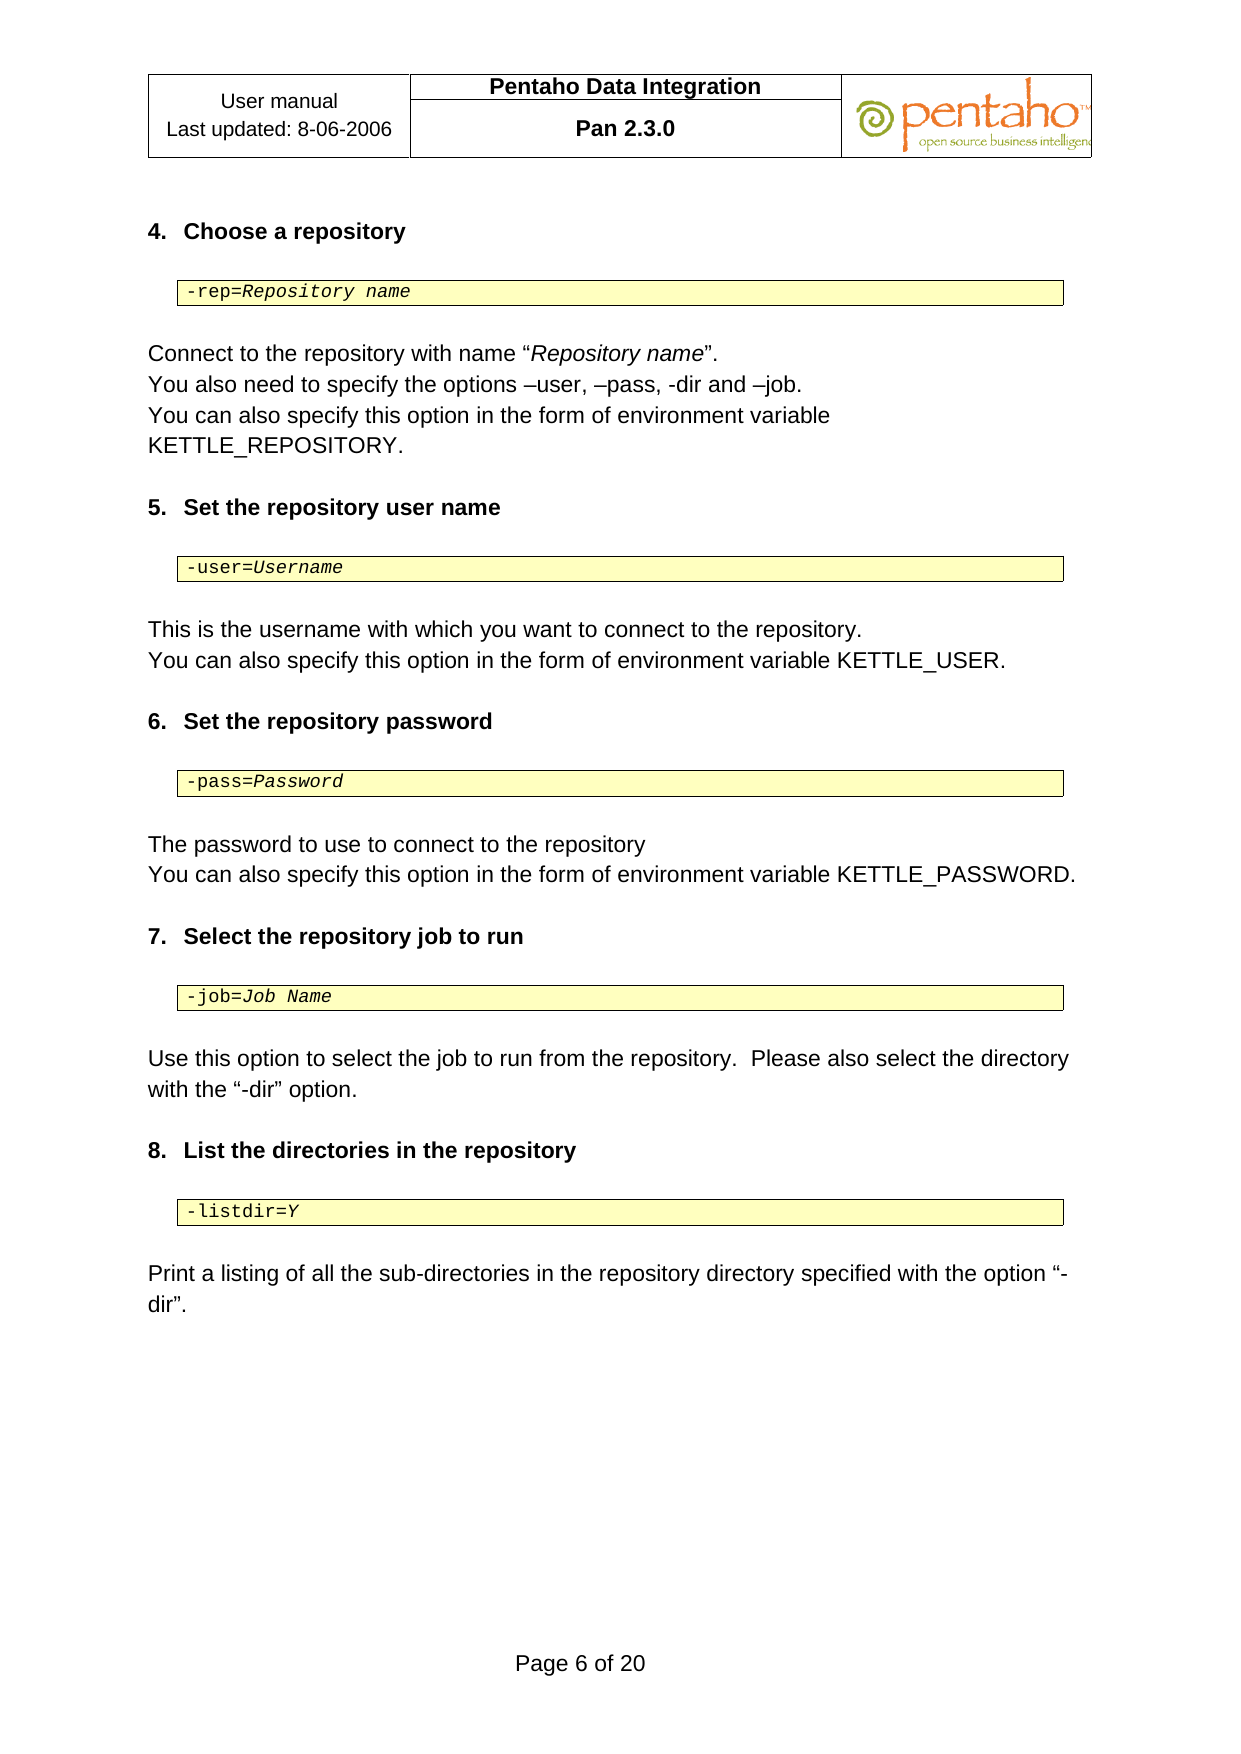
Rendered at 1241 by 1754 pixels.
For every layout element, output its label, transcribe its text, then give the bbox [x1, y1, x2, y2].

text You can also specify this option in the form of environment variable KETTLE_REPOSITORY. [148, 402, 1092, 458]
text -rep=Repository name [178, 281, 1063, 305]
text Print a listing of all the sub-directories in the repository directory specified with the option “-dir”. [148, 1261, 1092, 1317]
list Select the repository job to run [148, 923, 1092, 949]
text Connect to the repository with name “Repository name”. [148, 341, 1092, 367]
text This is the username with which you want to connect to the repository. [148, 617, 1092, 642]
text -pass=Password [178, 771, 1063, 796]
list Set the repository password [148, 709, 1092, 734]
text You can also specify this option in the form of environment variable KETTLE_PASSWORD. [148, 862, 1092, 888]
text You also need to specify the options –user, –pass, -dir and –job. [148, 372, 1092, 397]
text -job=Job Name [178, 986, 1063, 1010]
list Choose a repository [148, 218, 1092, 244]
list List the directories in the repository [148, 1138, 1092, 1163]
text -listdir=Y [178, 1200, 1063, 1225]
list Set the repository user name [148, 494, 1092, 520]
text The password to use to connect to the repository [148, 832, 1092, 857]
text -user=Username [178, 557, 1063, 581]
text Use this option to select the job to run from the repository. Please also select the directory with the “-dir” option. [148, 1046, 1092, 1102]
text You can also specify this option in the form of environment variable KETTLE_USER. [148, 648, 1092, 673]
